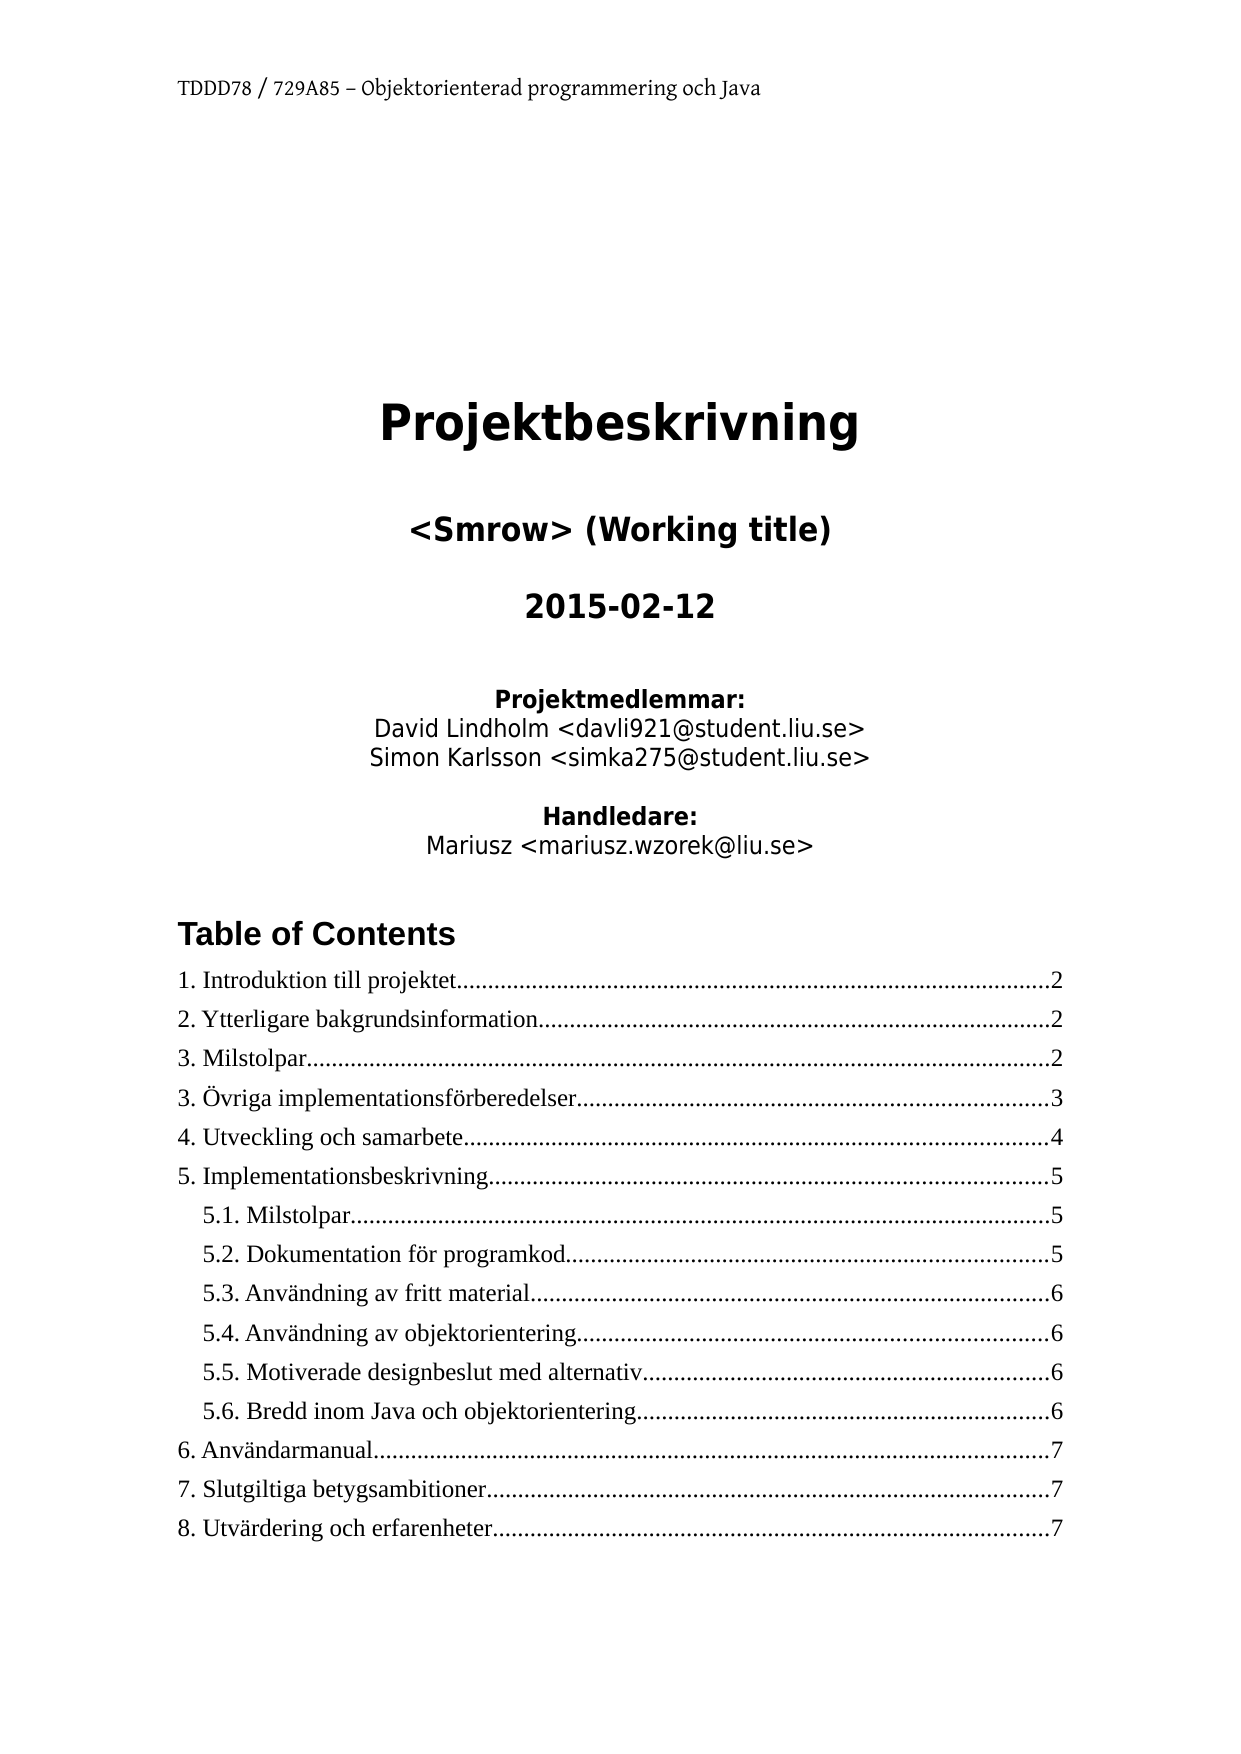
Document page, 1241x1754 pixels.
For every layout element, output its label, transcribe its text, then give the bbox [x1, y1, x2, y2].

text 2. Ytterligare bakgrundsinformation 2 [177, 1004, 1063, 1033]
text 3. Milstolpar 2 [177, 1043, 1063, 1072]
text 5.5. Motiverade designbeslut med alternativ 6 [202, 1357, 1063, 1386]
text Projektbeskrivning [177, 394, 1063, 452]
text 7. Slutgiltiga betygsambitioner 7 [177, 1474, 1063, 1503]
text 3. Övriga implementationsförberedelser 3 [177, 1083, 1063, 1111]
text Mariusz <mariusz.wzorek@liu.se> [177, 831, 1063, 860]
text 2015-02-12 [177, 588, 1063, 627]
text Handledare: [177, 802, 1063, 831]
text 1. Introduktion till projektet 2 [177, 965, 1063, 994]
text 5.6. Bredd inom Java och objektorientering 6 [202, 1396, 1063, 1425]
text 6. Användarmanual 7 [177, 1435, 1063, 1464]
text 8. Utvärdering och erfarenheter 7 [177, 1513, 1063, 1542]
text David Lindholm <davli921@student.liu.se> [177, 714, 1063, 743]
text 5.1. Milstolpar 5 [202, 1200, 1063, 1229]
text TDDD78 / 729A85 – Objektorienterad programmering och Java [177, 75, 1063, 102]
subtitle Table of Contents [177, 914, 1063, 953]
text Projektmedlemmar: [177, 685, 1063, 714]
text 5.2. Dokumentation för programkod 5 [202, 1239, 1063, 1268]
text Simon Karlsson <simka275@student.liu.se> [177, 743, 1063, 772]
text 4. Utveckling och samarbete 4 [177, 1122, 1063, 1151]
text <Smrow> (Working title) [177, 510, 1063, 549]
text 5.4. Användning av objektorientering 6 [202, 1318, 1063, 1346]
text 5. Implementationsbeskrivning 5 [177, 1161, 1063, 1190]
text 5.3. Användning av fritt material 6 [202, 1278, 1063, 1307]
